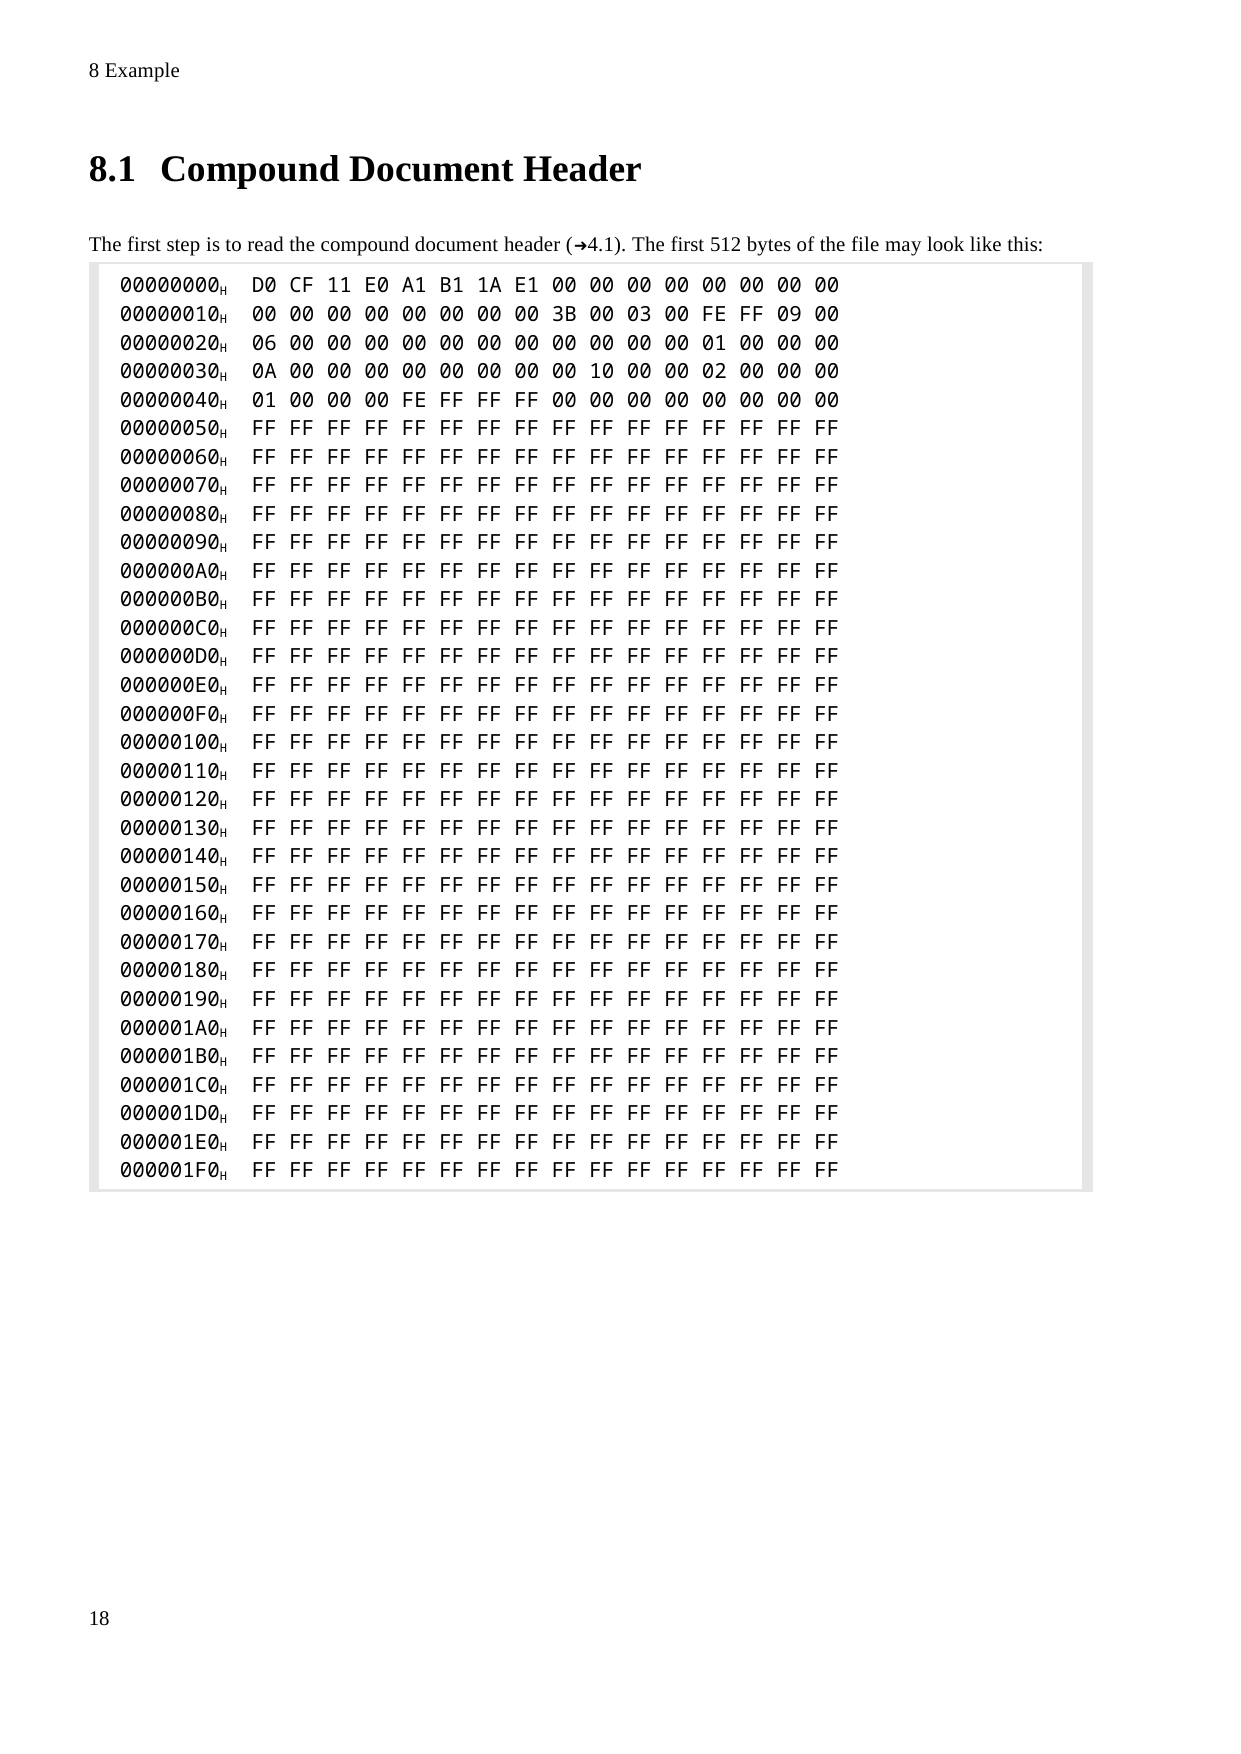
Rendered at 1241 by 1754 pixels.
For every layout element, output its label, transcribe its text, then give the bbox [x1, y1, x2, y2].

subtitle Compound Document Header [88, 148, 1093, 189]
text The first step is to read the compound document header (➜4.1). The first 512 bytes of the file may look like this: [88, 233, 1093, 256]
text 00000000H D0 CF 11 E0 A1 B1 1A E1 00 00 00 00 00 00 00 00 00000010H 00 00 00 00 00 00 00 00 3B 00 03 00 FE FF 09 00 00000020H 06 00 00 00 00 00 00 00 00 00 00 00 01 00 00 00 00000030H 0A 00 00 00 00 00 00 00 00 10 00 00 02 00 00 00 00000040H 01 00 00 00 FE FF FF FF 00 00 00 00 00 00 00 00 00000050H FF FF FF FF FF FF FF FF FF FF FF FF FF FF FF FF 00000060H FF FF FF FF FF FF FF FF FF FF FF FF FF FF FF FF 00000070H FF FF FF FF FF FF FF FF FF FF FF FF FF FF FF FF 00000080H FF FF FF FF FF FF FF FF FF FF FF FF FF FF FF FF 00000090H FF FF FF FF FF FF FF FF FF FF FF FF FF FF FF FF 000000A0H FF FF FF FF FF FF FF FF FF FF FF FF FF FF FF FF 000000B0H FF FF FF FF FF FF FF FF FF FF FF FF FF FF FF FF 000000C0H FF FF FF FF FF FF FF FF FF FF FF FF FF FF FF FF 000000D0H FF FF FF FF FF FF FF FF FF FF FF FF FF FF FF FF 000000E0H FF FF FF FF FF FF FF FF FF FF FF FF FF FF FF FF 000000F0H FF FF FF FF FF FF FF FF FF FF FF FF FF FF FF FF 00000100H FF FF FF FF FF FF FF FF FF FF FF FF FF FF FF FF 00000110H FF FF FF FF FF FF FF FF FF FF FF FF FF FF FF FF 00000120H FF FF FF FF FF FF FF FF FF FF FF FF FF FF FF FF 00000130H FF FF FF FF FF FF FF FF FF FF FF FF FF FF FF FF 00000140H FF FF FF FF FF FF FF FF FF FF FF FF FF FF FF FF 00000150H FF FF FF FF FF FF FF FF FF FF FF FF FF FF FF FF 00000160H FF FF FF FF FF FF FF FF FF FF FF FF FF FF FF FF 00000170H FF FF FF FF FF FF FF FF FF FF FF FF FF FF FF FF 00000180H FF FF FF FF FF FF FF FF FF FF FF FF FF FF FF FF 00000190H FF FF FF FF FF FF FF FF FF FF FF FF FF FF FF FF 000001A0H FF FF FF FF FF FF FF FF FF FF FF FF FF FF FF FF 000001B0H FF FF FF FF FF FF FF FF FF FF FF FF FF FF FF FF 000001C0H FF FF FF FF FF FF FF FF FF FF FF FF FF FF FF FF 000001D0H FF FF FF FF FF FF FF FF FF FF FF FF FF FF FF FF 000001E0H FF FF FF FF FF FF FF FF FF FF FF FF FF FF FF FF 000001F0H FF FF FF FF FF FF FF FF FF FF FF FF FF FF FF FF [99, 264, 1082, 1189]
